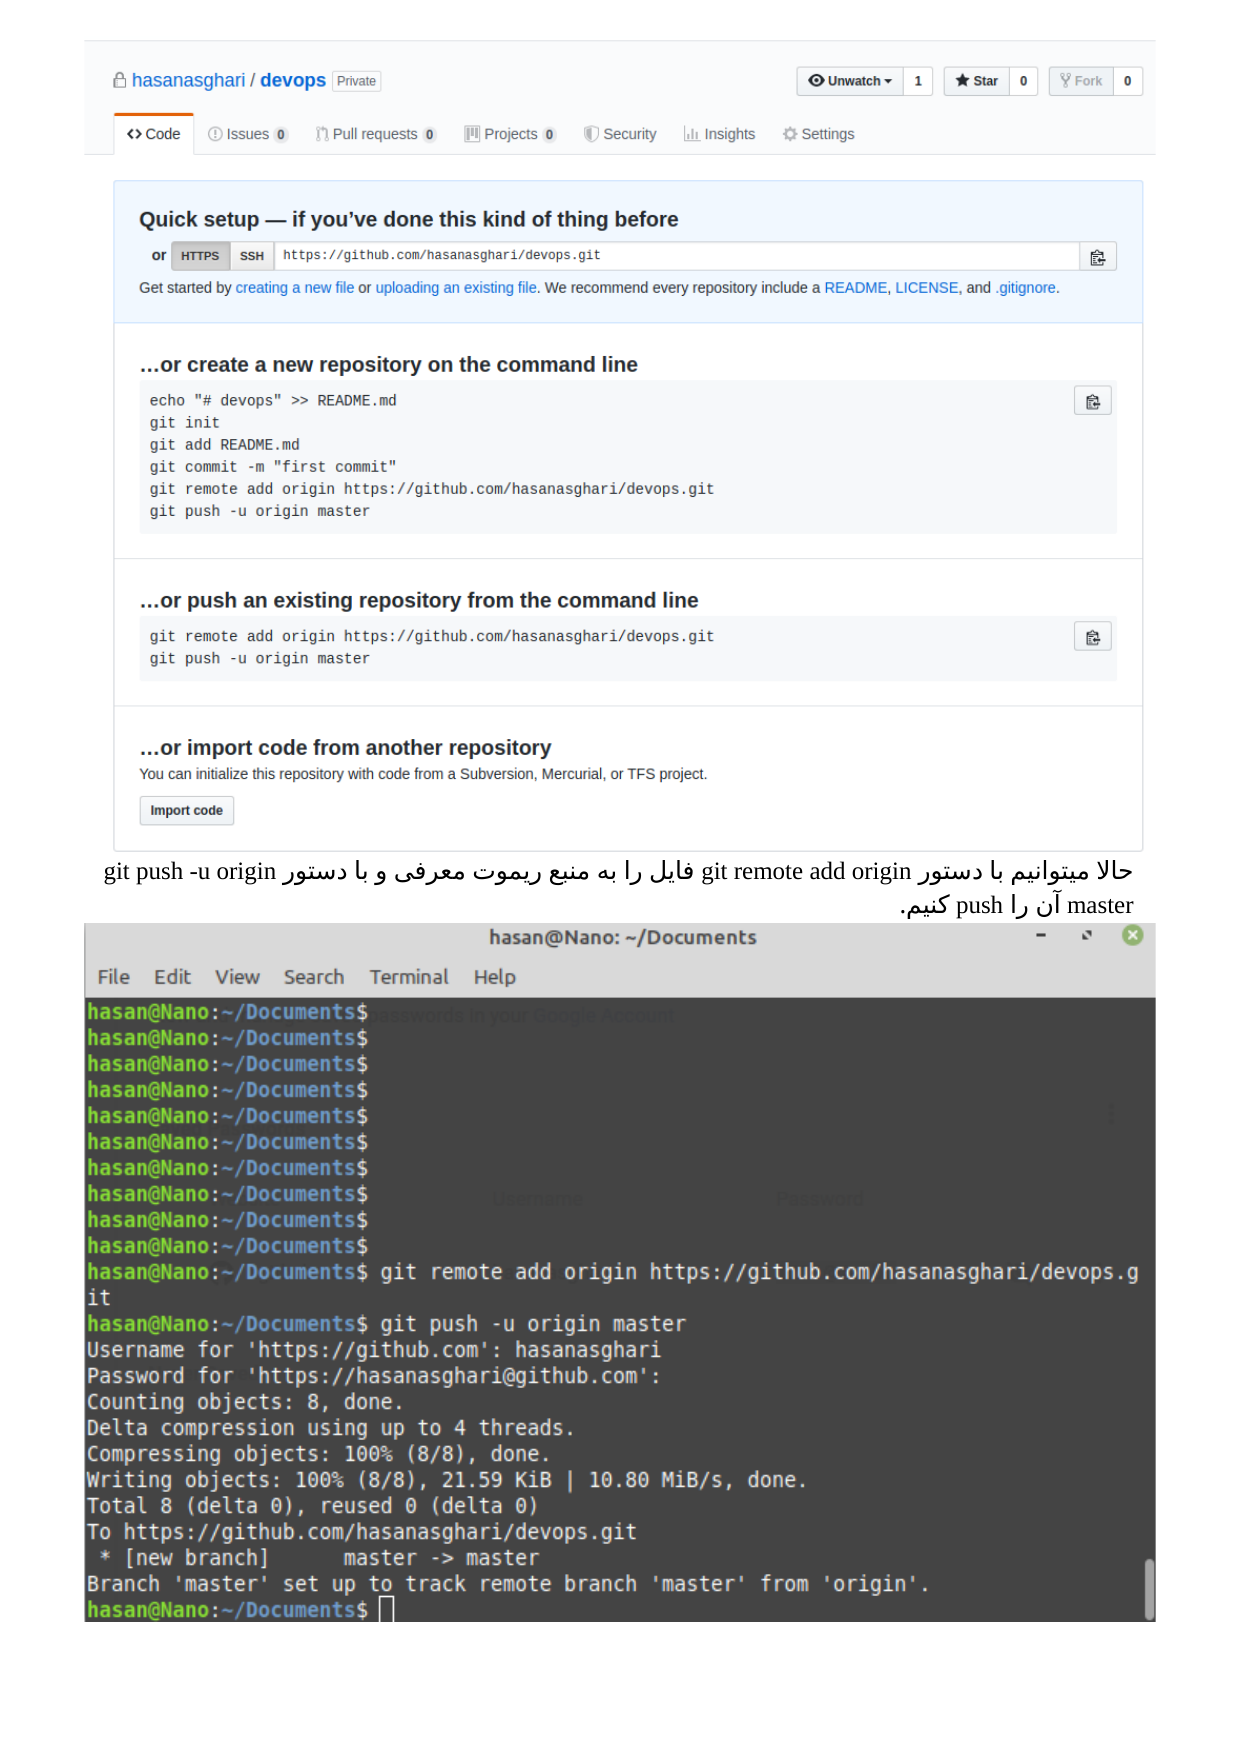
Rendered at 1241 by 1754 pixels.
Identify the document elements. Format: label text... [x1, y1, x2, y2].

picture [84, 36, 1156, 857]
picture [84, 923, 1156, 1622]
text حالا میتوانیم با دستور git remote add origin فایل را به منبع ریموت معرفی و با دستور git push -u origin master آن را push کنیم. [62, 36, 1134, 923]
